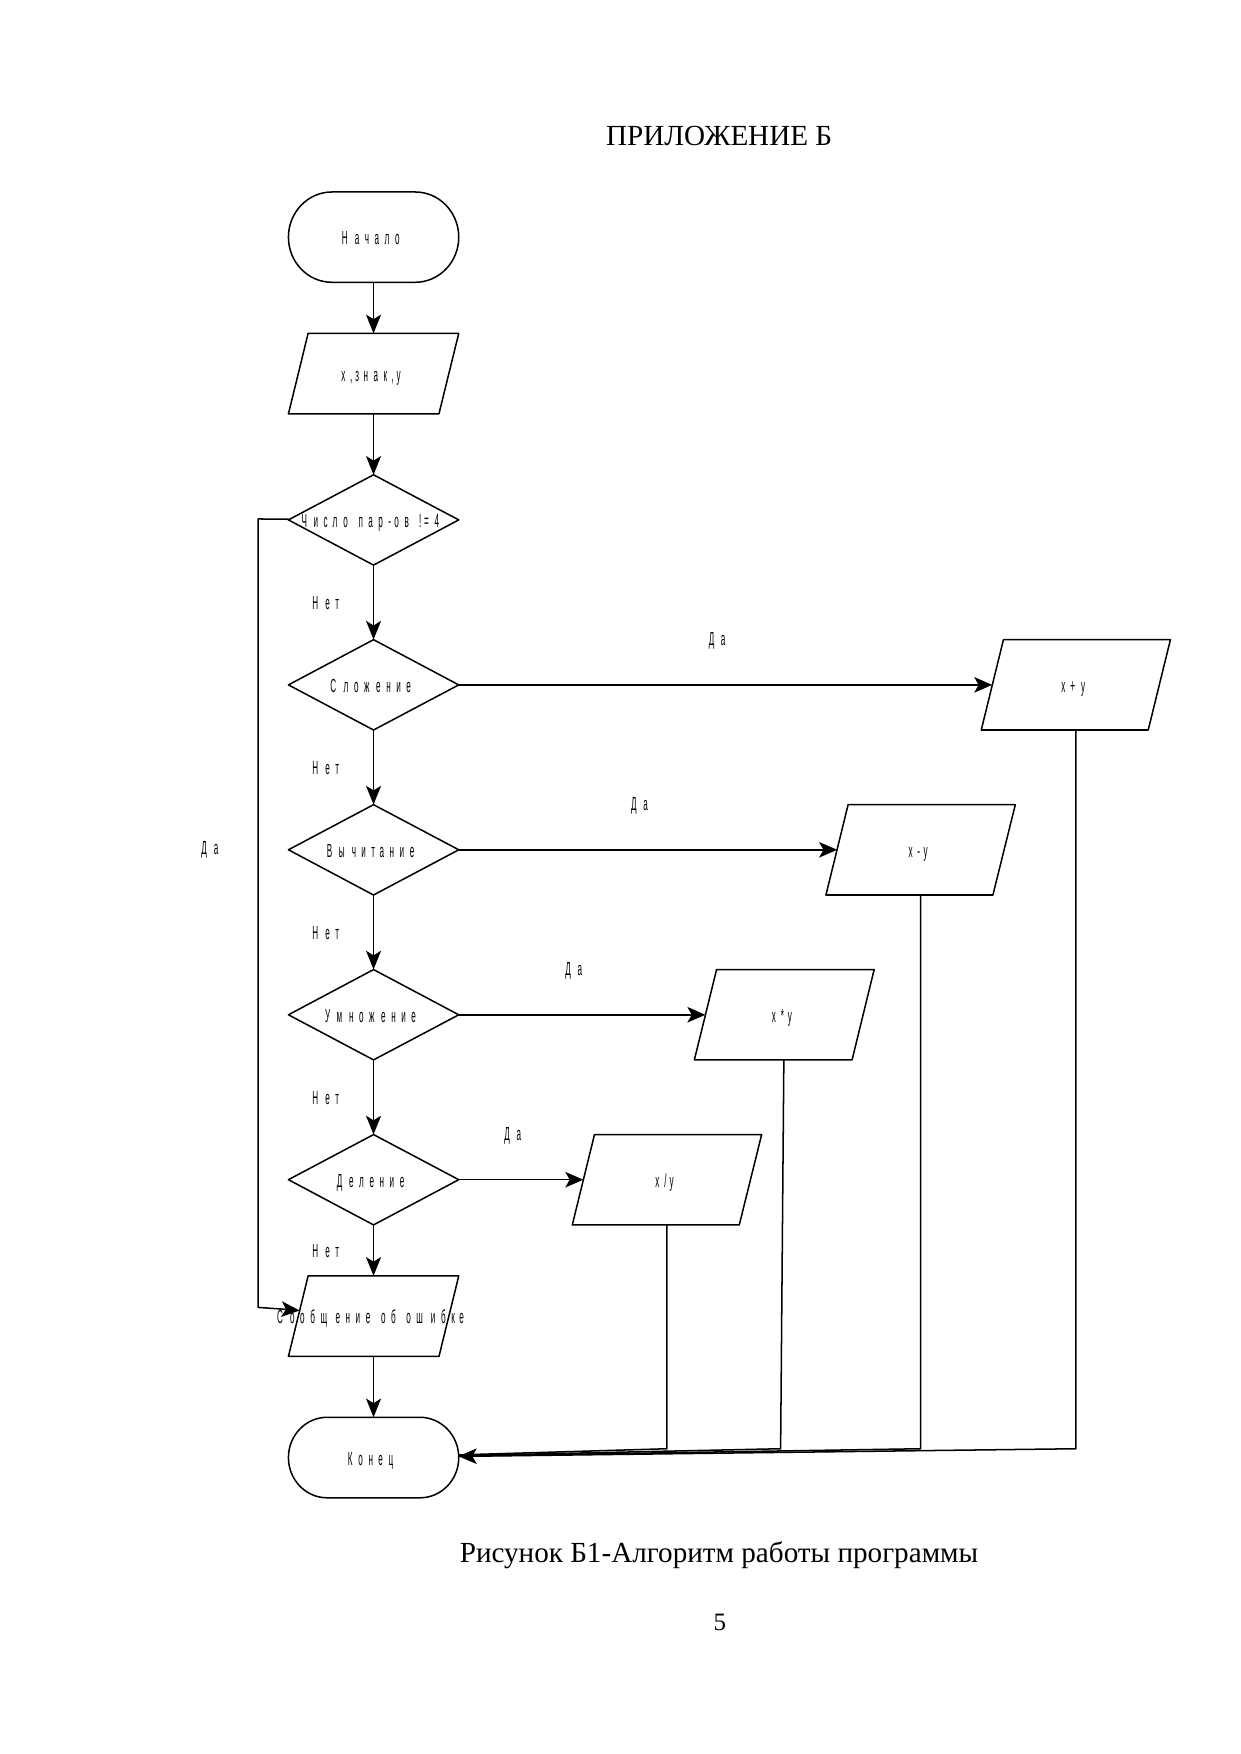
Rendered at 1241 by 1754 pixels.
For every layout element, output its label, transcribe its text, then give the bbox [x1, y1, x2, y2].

text ПРИЛОЖЕНИЕ Б [180, 118, 1184, 152]
text Рисунок Б1-Алгоритм работы программы [180, 1519, 1184, 1569]
